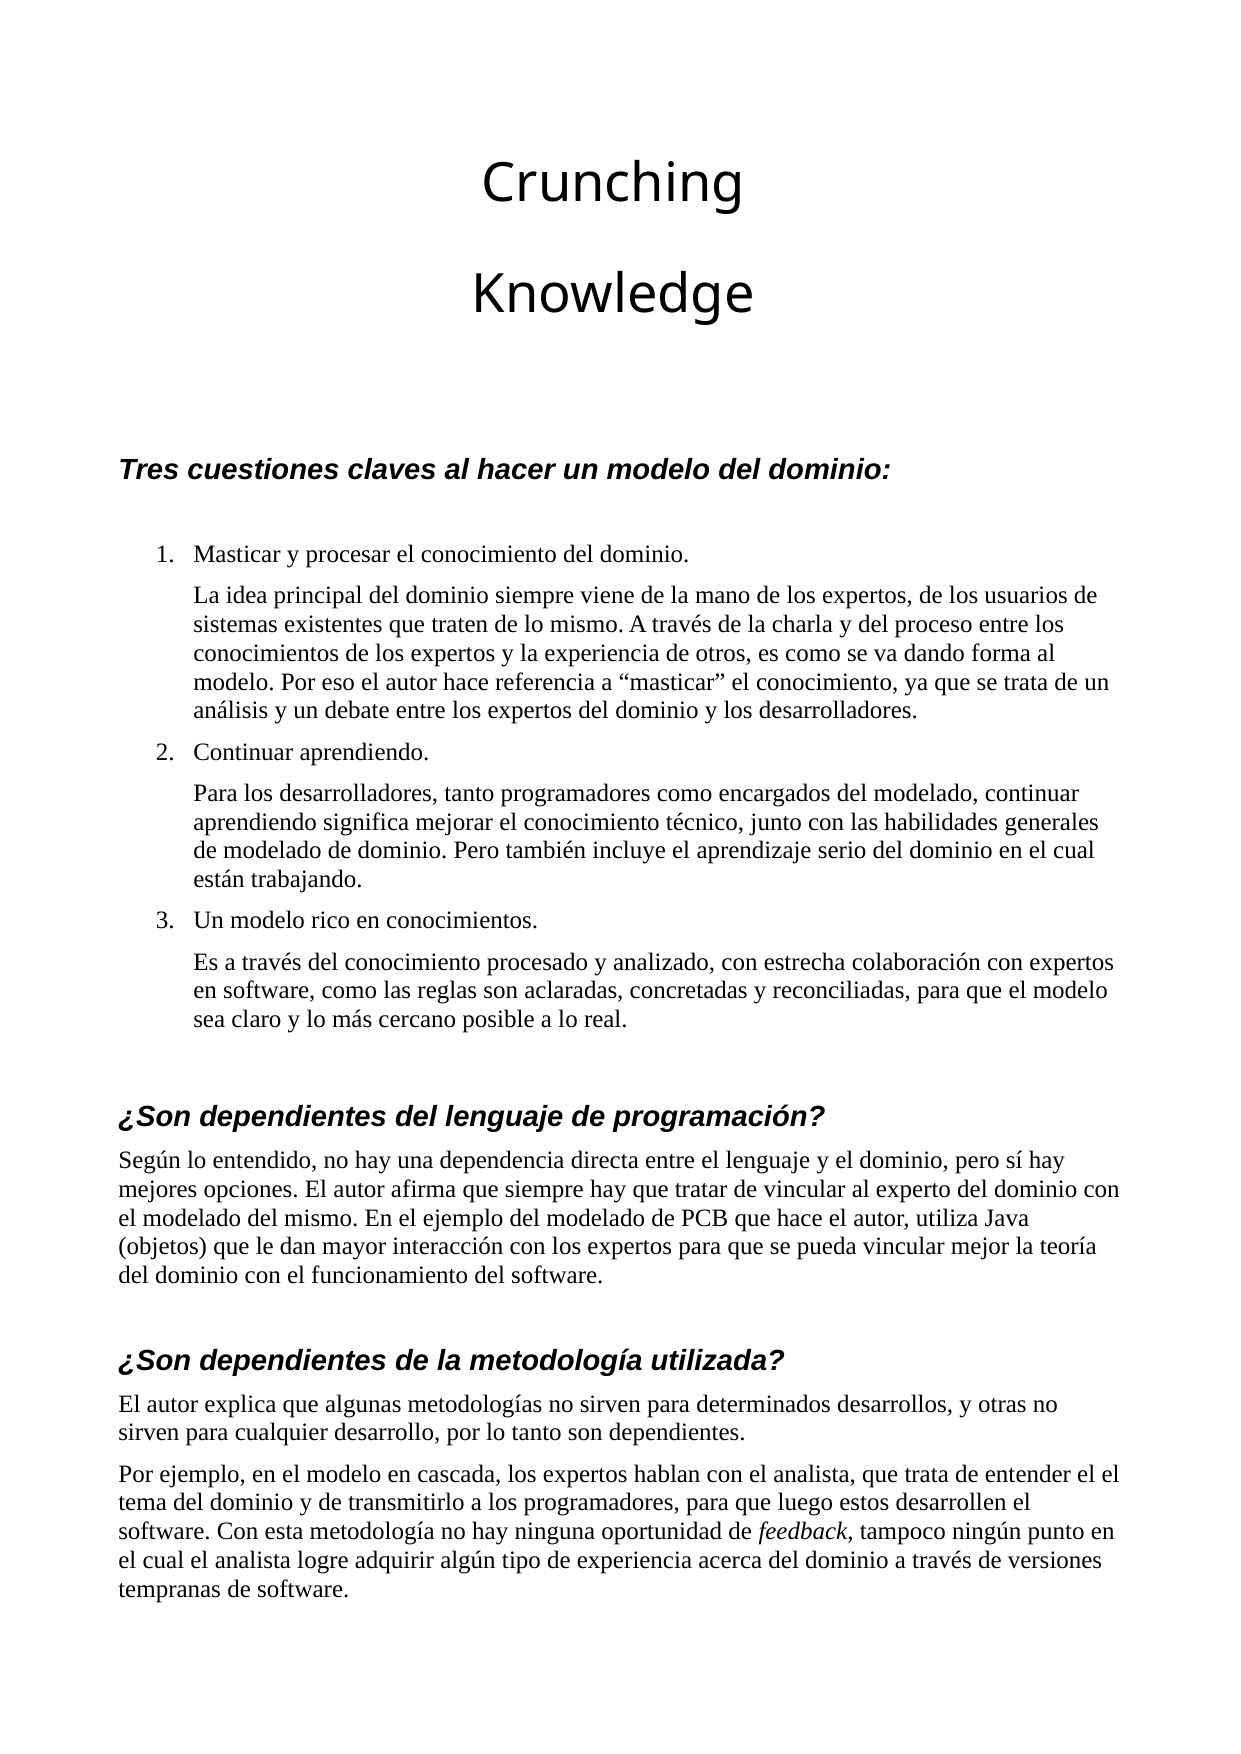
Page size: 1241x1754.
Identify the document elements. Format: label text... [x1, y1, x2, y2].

text Según lo entendido, no hay una dependencia directa entre el lenguaje y el dominio, pero sí hay mejores opciones. El autor afirma que siempre hay que tratar de vincular al experto del dominio con el modelado del mismo. En el ejemplo del modelado de PCB que hace el autor, utiliza Java (objetos) que le dan mayor interacción con los expertos para que se pueda vincular mejor la teoría del dominio con el funcionamiento del software. [118, 1145, 1122, 1289]
subtitle ¿Son dependientes de la metodología utilizada? [118, 1343, 1122, 1376]
list Masticar y procesar el conocimiento del dominio. [156, 539, 1122, 568]
list Continuar aprendiendo. [156, 737, 1122, 765]
subtitle Tres cuestiones claves al hacer un modelo del dominio: [118, 452, 1122, 485]
list Es a través del conocimiento procesado y analizado, con estrecha colaboración con expertos en software, como las reglas son aclaradas, concretadas y reconciliadas, para que el modelo sea claro y lo más cercano posible a lo real. [156, 947, 1122, 1033]
list Un modelo rico en conocimientos. [156, 905, 1122, 934]
subtitle ¿Son dependientes del lenguaje de programación? [118, 1099, 1122, 1133]
subtitle Crunching [118, 143, 1122, 217]
list La idea principal del dominio siempre viene de la mano de los expertos, de los usuarios de sistemas existentes que traten de lo mismo. A través de la charla y del proceso entre los conocimientos de los expertos y la experiencia de otros, es como se va dando forma al modelo. Por eso el autor hace referencia a “masticar” el conocimiento, ya que se trata de un análisis y un debate entre los expertos del dominio y los desarrolladores. [156, 580, 1122, 724]
text Por ejemplo, en el modelo en cascada, los expertos hablan con el analista, que trata de entender el el tema del dominio y de transmitirlo a los programadores, para que luego estos desarrollen el software. Con esta metodología no hay ninguna oportunidad de feedback, tampoco ningún punto en el cual el analista logre adquirir algún tipo de experiencia acerca del dominio a través de versiones tempranas de software. [118, 1459, 1122, 1602]
list Para los desarrolladores, tanto programadores como encargados del modelado, continuar aprendiendo significa mejorar el conocimiento técnico, junto con las habilidades generales de modelado de dominio. Pero también incluye el aprendizaje serio del dominio en el cual están trabajando. [156, 778, 1122, 893]
subtitle Knowledge [118, 254, 1122, 328]
text El autor explica que algunas metodologías no sirven para determinados desarrollos, y otras no sirven para cualquier desarrollo, por lo tanto son dependientes. [118, 1389, 1122, 1446]
